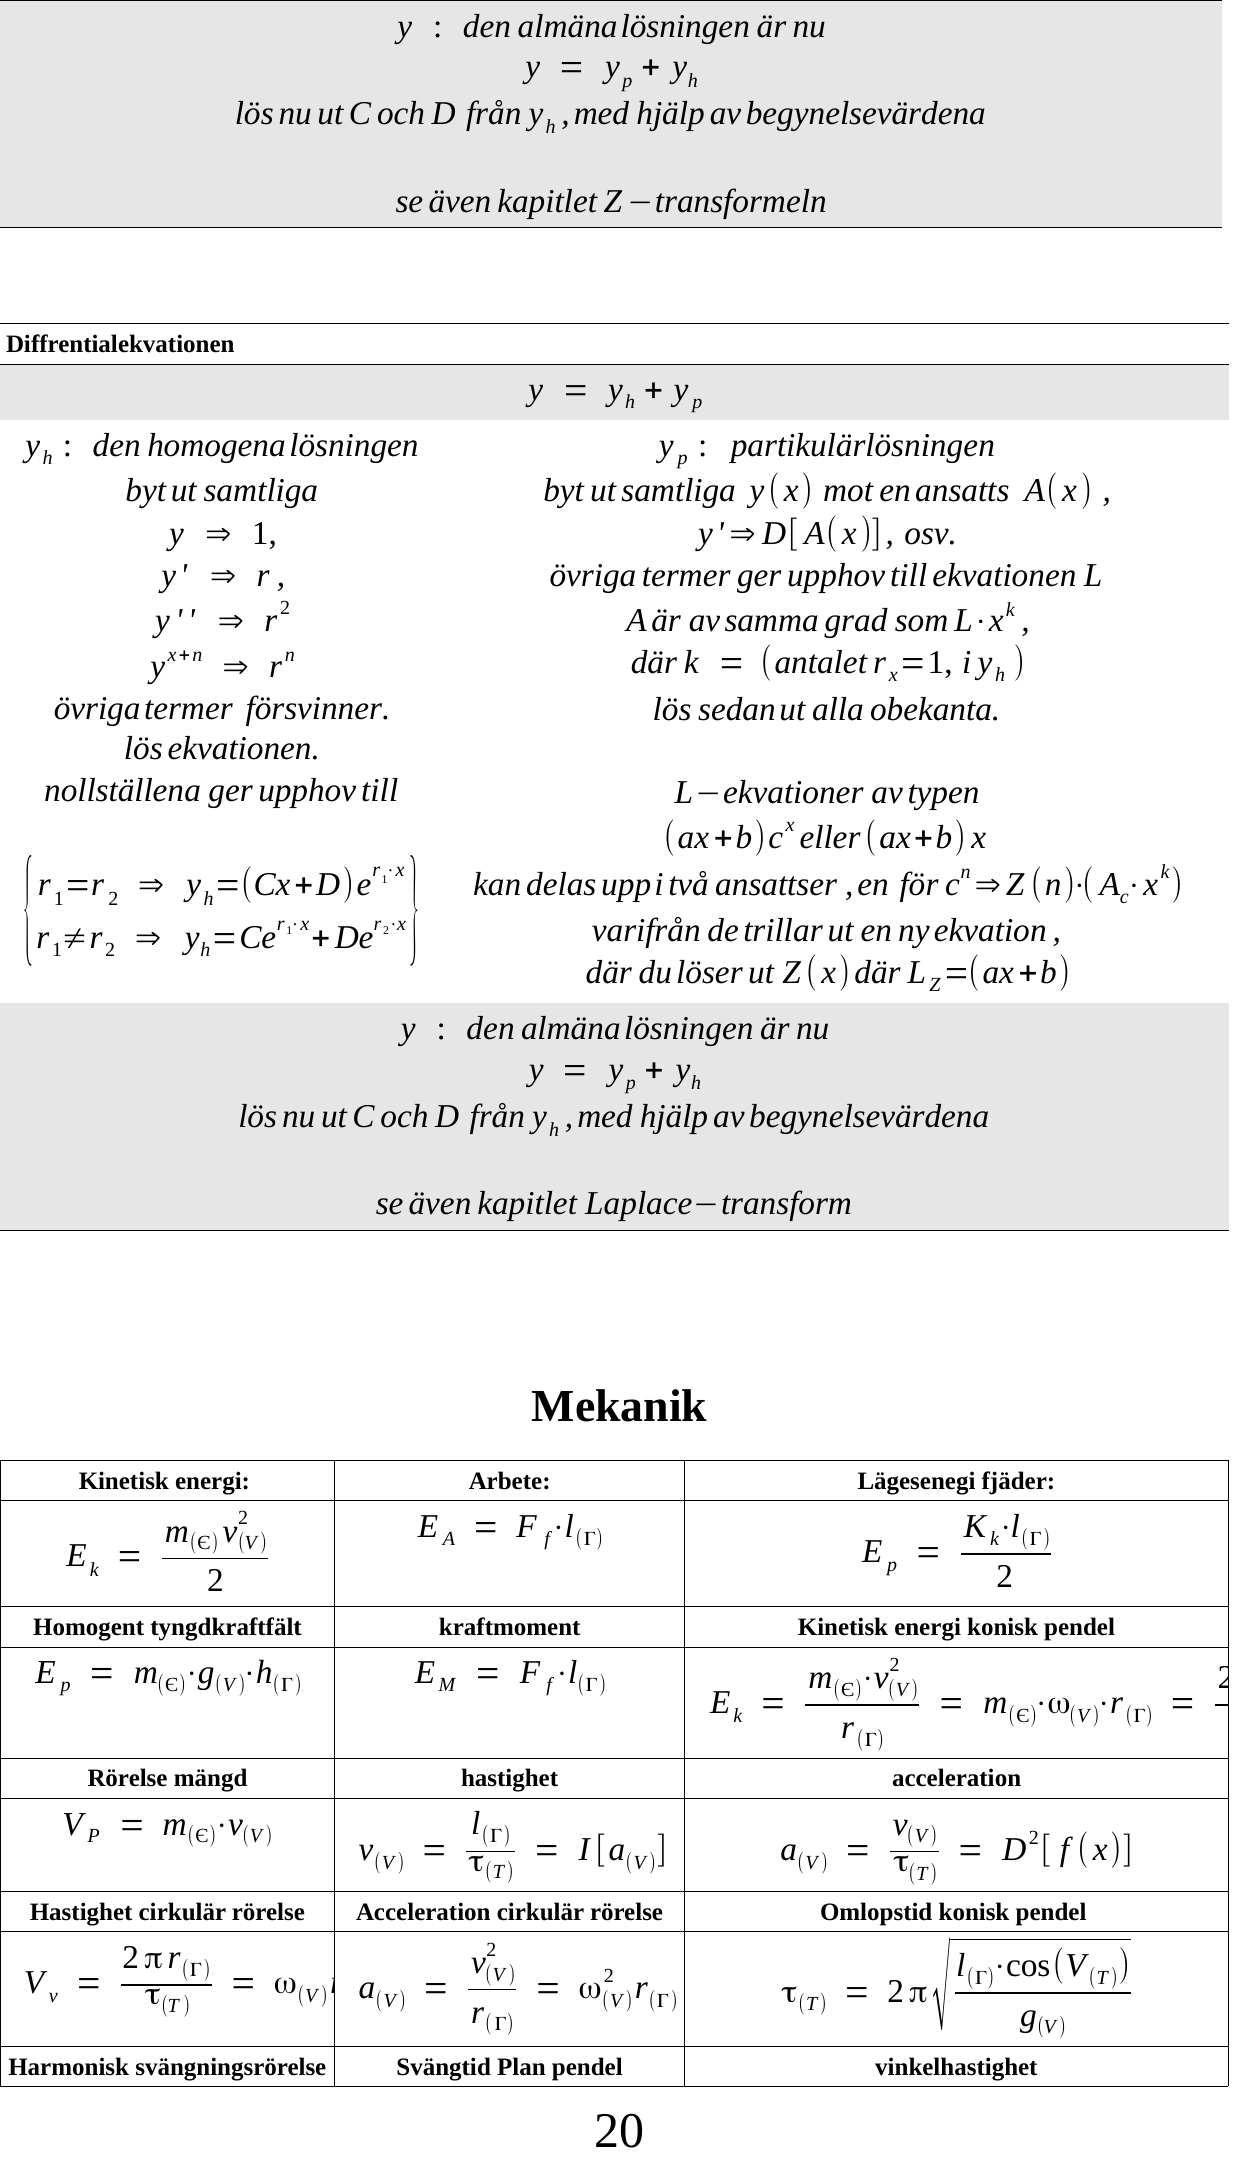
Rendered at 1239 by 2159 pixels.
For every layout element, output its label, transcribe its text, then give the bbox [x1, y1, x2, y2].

table_header Diffrentialekvationen [0, 324, 1229, 363]
table_cell [335, 1799, 684, 1891]
table_cell [0, 420, 425, 1003]
table_cell [1, 1799, 334, 1891]
table_cell [0, 365, 1229, 420]
table_cell Rörelse mängd [1, 1759, 334, 1798]
table_cell [1, 1932, 334, 2046]
table_cell [685, 1648, 1228, 1758]
text Mekanik [0, 1378, 1239, 1431]
table_cell [1, 1648, 334, 1758]
table_cell Homogent tyngdkraftfält [1, 1607, 334, 1647]
table_cell vinkelhastighet [685, 2047, 1228, 2086]
table_cell Acceleration cirkulär rörelse [335, 1892, 684, 1931]
table_cell acceleration [685, 1759, 1228, 1798]
table_cell [685, 1799, 1228, 1891]
table_cell [335, 1501, 684, 1606]
table_cell [0, 1003, 1229, 1230]
table_header Kinetisk energi: [1, 1461, 334, 1500]
table_cell Harmonisk svängningsrörelse [1, 2047, 334, 2086]
table_cell Omlopstid konisk pendel [685, 1892, 1228, 1931]
table_cell [0, 1, 1222, 227]
table_cell [425, 420, 1229, 1003]
table_cell kraftmoment [335, 1607, 684, 1647]
table_cell [685, 1501, 1228, 1606]
table_header Arbete: [335, 1461, 684, 1500]
table_cell Hastighet cirkulär rörelse [1, 1892, 334, 1931]
table_cell [335, 1648, 684, 1758]
table_cell [685, 1932, 1228, 2046]
table_header Lägesenegi fjäder: [685, 1461, 1228, 1500]
table_cell [335, 1932, 684, 2046]
table_cell Svängtid Plan pendel [335, 2047, 684, 2086]
table_cell [1, 1501, 334, 1606]
table_cell Kinetisk energi konisk pendel [685, 1607, 1228, 1647]
table_cell hastighet [335, 1759, 684, 1798]
